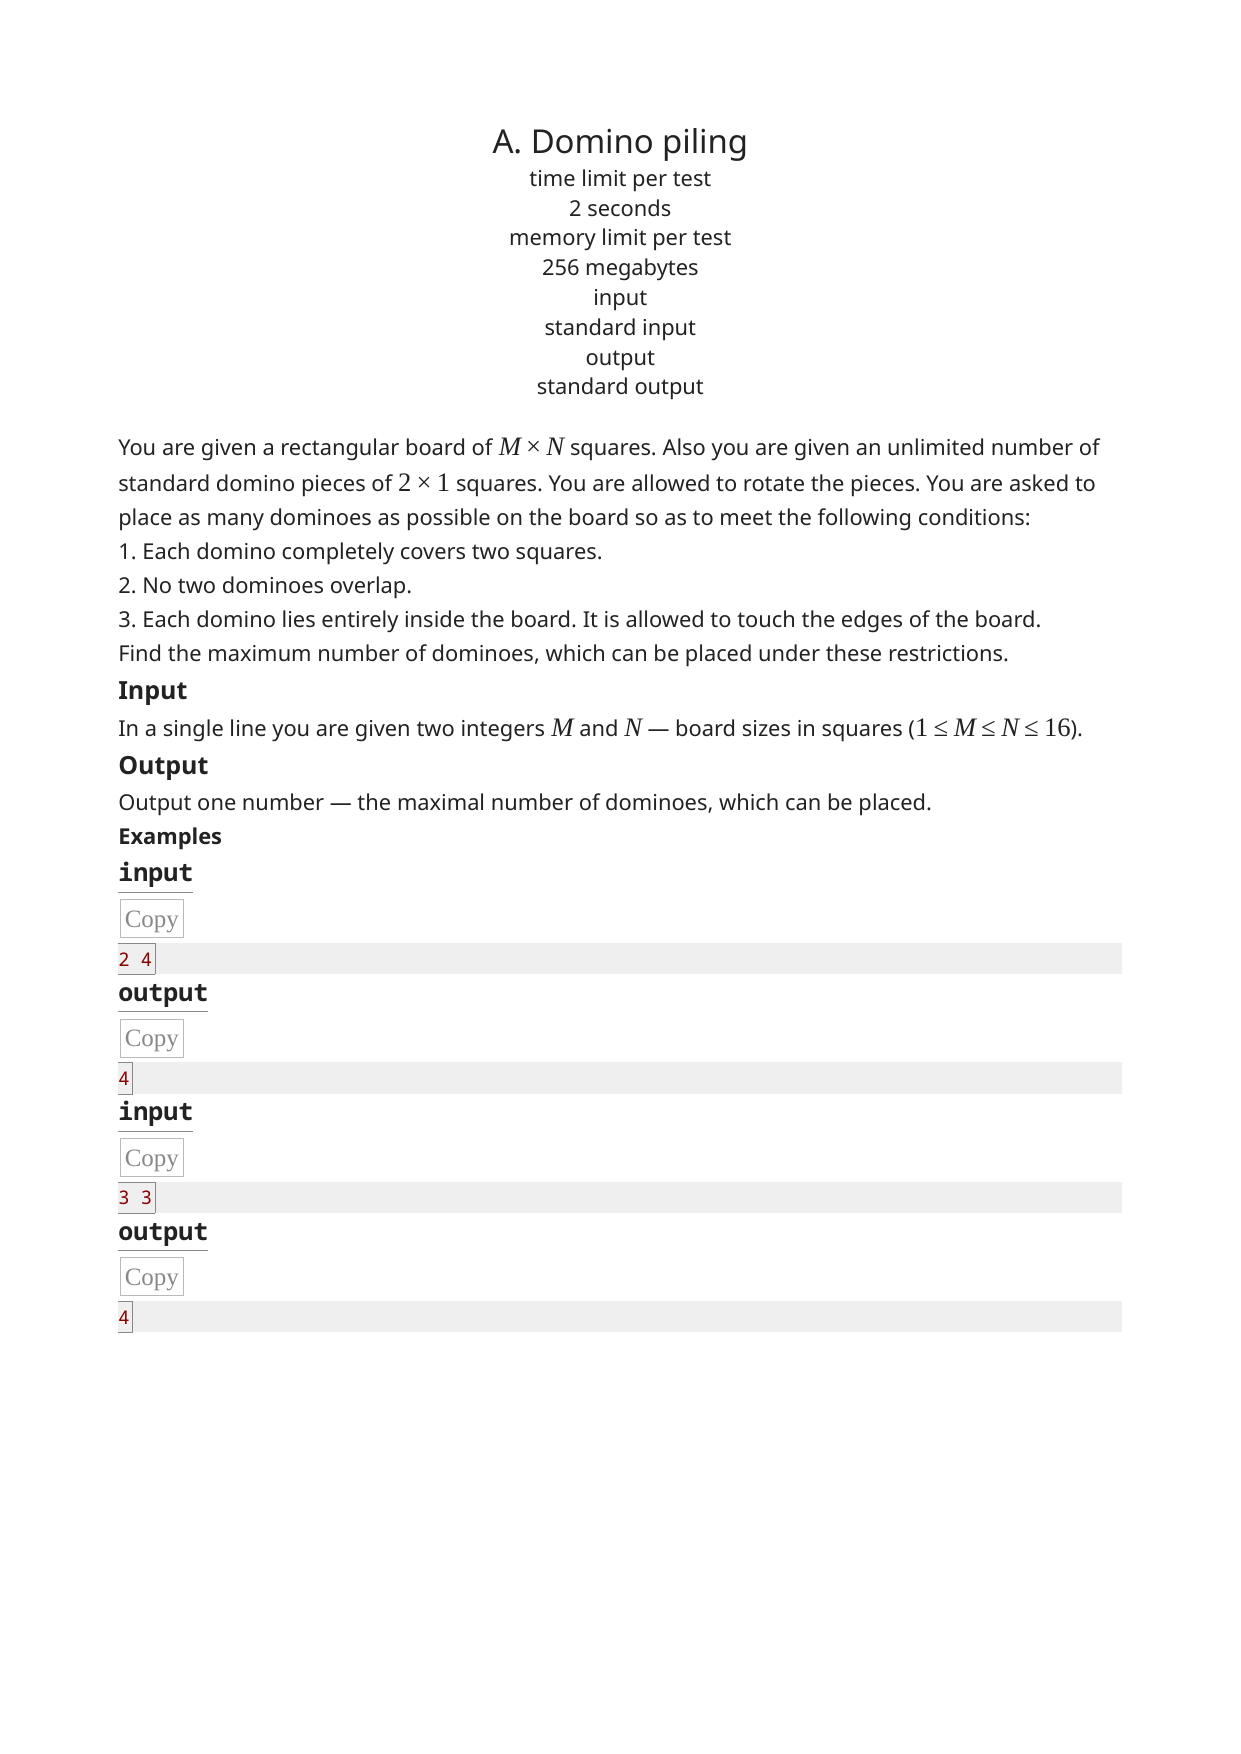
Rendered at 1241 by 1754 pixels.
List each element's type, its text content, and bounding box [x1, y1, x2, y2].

text A. Domino piling [118, 118, 1122, 163]
text input [118, 1094, 1122, 1131]
text [184, 1138, 1121, 1176]
text 256 megabytes [118, 252, 1122, 282]
text 3. Each domino lies entirely inside the board. It is allowed to touch the edges of the board. [118, 604, 1122, 634]
text Find the maximum number of dominoes, which can be placed under these restrictions. [118, 638, 1122, 668]
text Copy [121, 1258, 183, 1295]
text input [118, 855, 1122, 892]
text 4 [118, 1063, 132, 1094]
text [133, 1301, 1122, 1332]
text Examples [118, 821, 1122, 851]
text output [118, 974, 1122, 1011]
text [184, 899, 1121, 937]
text memory limit per test [118, 222, 1122, 252]
text [184, 1257, 1121, 1296]
text 2. No two dominoes overlap. [118, 570, 1122, 600]
text 2 4 [118, 944, 155, 974]
text 4 [118, 1302, 132, 1332]
text time limit per test [118, 163, 1122, 193]
text In a single line you are given two integers M and N — board sizes in squares (1 ≤ M ≤ N ≤ 16). [118, 712, 1122, 743]
text [184, 1018, 1121, 1057]
text [156, 943, 1122, 974]
text Copy [121, 1020, 183, 1057]
text Input [118, 673, 1122, 707]
text standard output [118, 371, 1122, 401]
text Copy [121, 1139, 183, 1176]
text You are given a rectangular board of M × N squares. Also you are given an unlimited number of standard domino pieces of 2 × 1 squares. You are allowed to rotate the pieces. You are asked to place as many dominoes as possible on the board so as to meet the following conditions: [118, 431, 1122, 532]
text [156, 1182, 1122, 1213]
text 1. Each domino completely covers two squares. [118, 536, 1122, 566]
text output [118, 1213, 1122, 1250]
text 2 seconds [118, 193, 1122, 222]
text Output one number — the maximal number of dominoes, which can be placed. [118, 787, 1122, 816]
text input [118, 282, 1122, 312]
text 3 3 [118, 1183, 155, 1213]
text standard input [118, 312, 1122, 342]
text output [118, 342, 1122, 371]
text [133, 1062, 1122, 1094]
text Output [118, 747, 1122, 782]
text Copy [121, 900, 183, 937]
